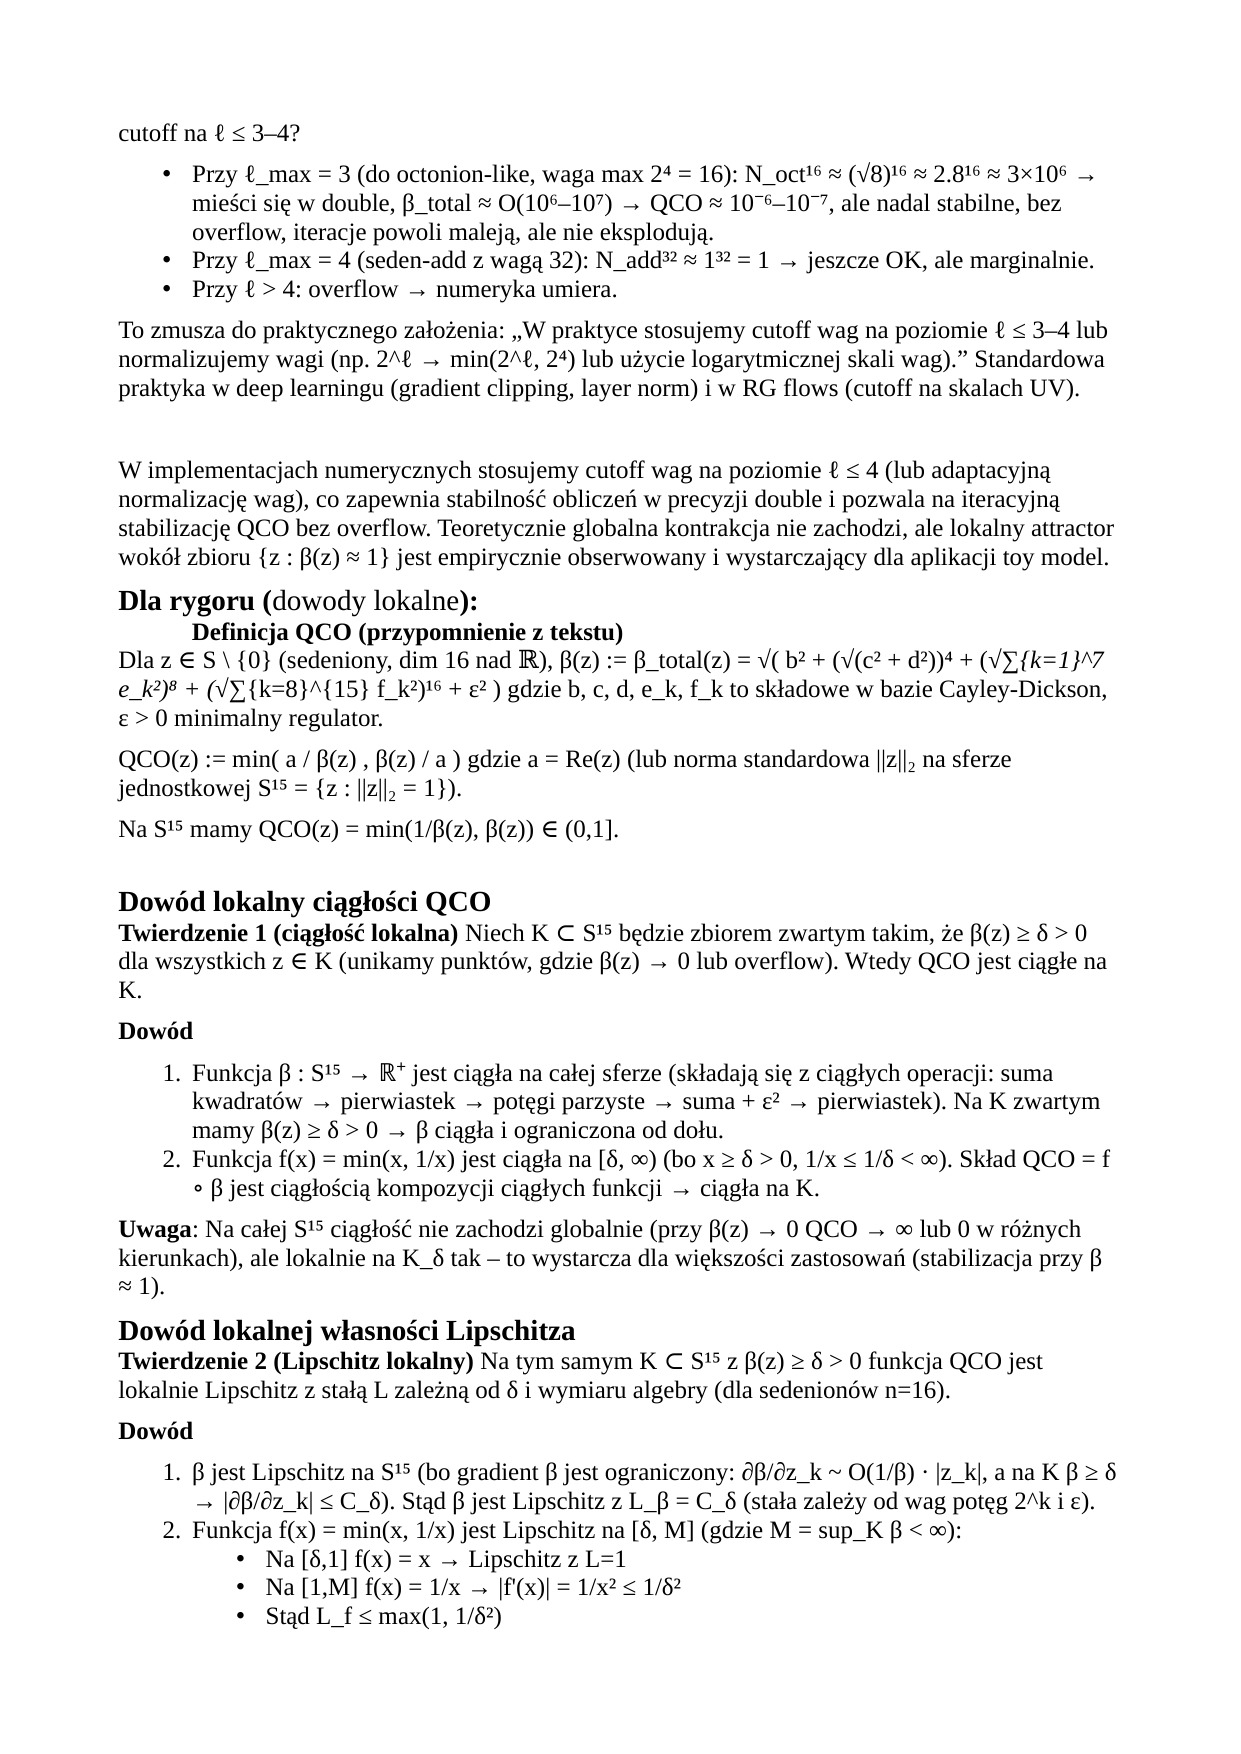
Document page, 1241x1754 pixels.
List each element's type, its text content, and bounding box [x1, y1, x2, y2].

text QCO(z) := min( a / β(z) , β(z) / a ) gdzie a = Re(z) (lub norma standardowa ||z||₂ na sferze jednostkowej S¹⁵ = {z : ||z||₂ = 1}). [118, 744, 1122, 802]
text cutoff na ℓ ≤ 3–4? [118, 118, 1122, 147]
text Dowód [118, 1016, 1122, 1045]
text Twierdzenie 2 (Lipschitz lokalny) Na tym samym K ⊂ S¹⁵ z β(z) ≥ δ > 0 funkcja QCO jest lokalnie Lipschitz z stałą L zależną od δ i wymiaru algebry (dla sedenionów n=16). [118, 1346, 1122, 1404]
list Stąd L_f ≤ max(1, 1/δ²) [236, 1601, 1122, 1630]
subtitle Dowód lokalnej własności Lipschitza [118, 1313, 1122, 1346]
list Funkcja β : S¹⁵ → ℝ⁺ jest ciągła na całej sferze (składają się z ciągłych operacji: suma kwadratów → pierwiastek → potęgi parzyste → suma + ε² → pierwiastek). Na K zwartym mamy β(z) ≥ δ > 0 → β ciągła i ograniczona od dołu. [162, 1058, 1122, 1144]
text Uwaga: Na całej S¹⁵ ciągłość nie zachodzi globalnie (przy β(z) → 0 QCO → ∞ lub 0 w różnych kierunkach), ale lokalnie na K_δ tak – to wystarcza dla większości zastosowań (stabilizacja przy β ≈ 1). [118, 1214, 1122, 1300]
list Funkcja f(x) = min(x, 1/x) jest Lipschitz na [δ, M] (gdzie M = sup_K β < ∞): [162, 1515, 1122, 1544]
text Twierdzenie 1 (ciągłość lokalna) Niech K ⊂ S¹⁵ będzie zbiorem zwartym takim, że β(z) ≥ δ > 0 dla wszystkich z ∈ K (unikamy punktów, gdzie β(z) → 0 lub overflow). Wtedy QCO jest ciągłe na K. [118, 918, 1122, 1004]
list Na [1,M] f(x) = 1/x → |f'(x)| = 1/x² ≤ 1/δ² [236, 1572, 1122, 1601]
list Przy ℓ > 4: overflow → numeryka umiera. [162, 274, 1122, 303]
list Na [δ,1] f(x) = x → Lipschitz z L=1 [236, 1544, 1122, 1572]
text Dla rygoru (dowody lokalne): [118, 583, 1122, 617]
text Na S¹⁵ mamy QCO(z) = min(1/β(z), β(z)) ∈ (0,1]. [118, 814, 1122, 843]
subtitle Definicja QCO (przypomnienie z tekstu) [118, 617, 1122, 645]
subtitle Dowód lokalny ciągłości QCO [118, 884, 1122, 918]
text Dla z ∈ S \ {0} (sedeniony, dim 16 nad ℝ), β(z) := β_total(z) = √( b² + (√(c² + d²))⁴ + (√∑{k=1}^7 e_k²)⁸ + (√∑{k=8}^{15} f_k²)¹⁶ + ε² ) gdzie b, c, d, e_k, f_k to składowe w bazie Cayley-Dickson, ε > 0 minimalny regulator. [118, 645, 1122, 732]
list β jest Lipschitz na S¹⁵ (bo gradient β jest ograniczony: ∂β/∂z_k ~ O(1/β) · |z_k|, a na K β ≥ δ → |∂β/∂z_k| ≤ C_δ). Stąd β jest Lipschitz z L_β = C_δ (stała zależy od wag potęg 2^k i ε). [162, 1457, 1122, 1515]
list Przy ℓ_max = 3 (do octonion-like, waga max 2⁴ = 16): N_oct¹⁶ ≈ (√8)¹⁶ ≈ 2.8¹⁶ ≈ 3×10⁶ → mieści się w double, β_total ≈ O(10⁶–10⁷) → QCO ≈ 10⁻⁶–10⁻⁷, ale nadal stabilne, bez overflow, iteracje powoli maleją, ale nie eksplodują. [162, 159, 1122, 246]
text Dowód [118, 1416, 1122, 1445]
text W implementacjach numerycznych stosujemy cutoff wag na poziomie ℓ ≤ 4 (lub adaptacyjną normalizację wag), co zapewnia stabilność obliczeń w precyzji double i pozwala na iteracyjną stabilizację QCO bez overflow. Teoretycznie globalna kontrakcja nie zachodzi, ale lokalny attractor wokół zbioru {z : β(z) ≈ 1} jest empirycznie obserwowany i wystarczający dla aplikacji toy model. [118, 456, 1122, 571]
text To zmusza do praktycznego założenia: „W praktyce stosujemy cutoff wag na poziomie ℓ ≤ 3–4 lub normalizujemy wagi (np. 2^ℓ → min(2^ℓ, 2⁴) lub użycie logarytmicznej skali wag).” Standardowa praktyka w deep learningu (gradient clipping, layer norm) i w RG flows (cutoff na skalach UV). [118, 316, 1122, 402]
list Funkcja f(x) = min(x, 1/x) jest ciągła na [δ, ∞) (bo x ≥ δ > 0, 1/x ≤ 1/δ < ∞). Skład QCO = f ∘ β jest ciągłością kompozycji ciągłych funkcji → ciągła na K. [162, 1144, 1122, 1201]
list Przy ℓ_max = 4 (seden-add z wagą 32): N_add³² ≈ 1³² = 1 → jeszcze OK, ale marginalnie. [162, 246, 1122, 274]
